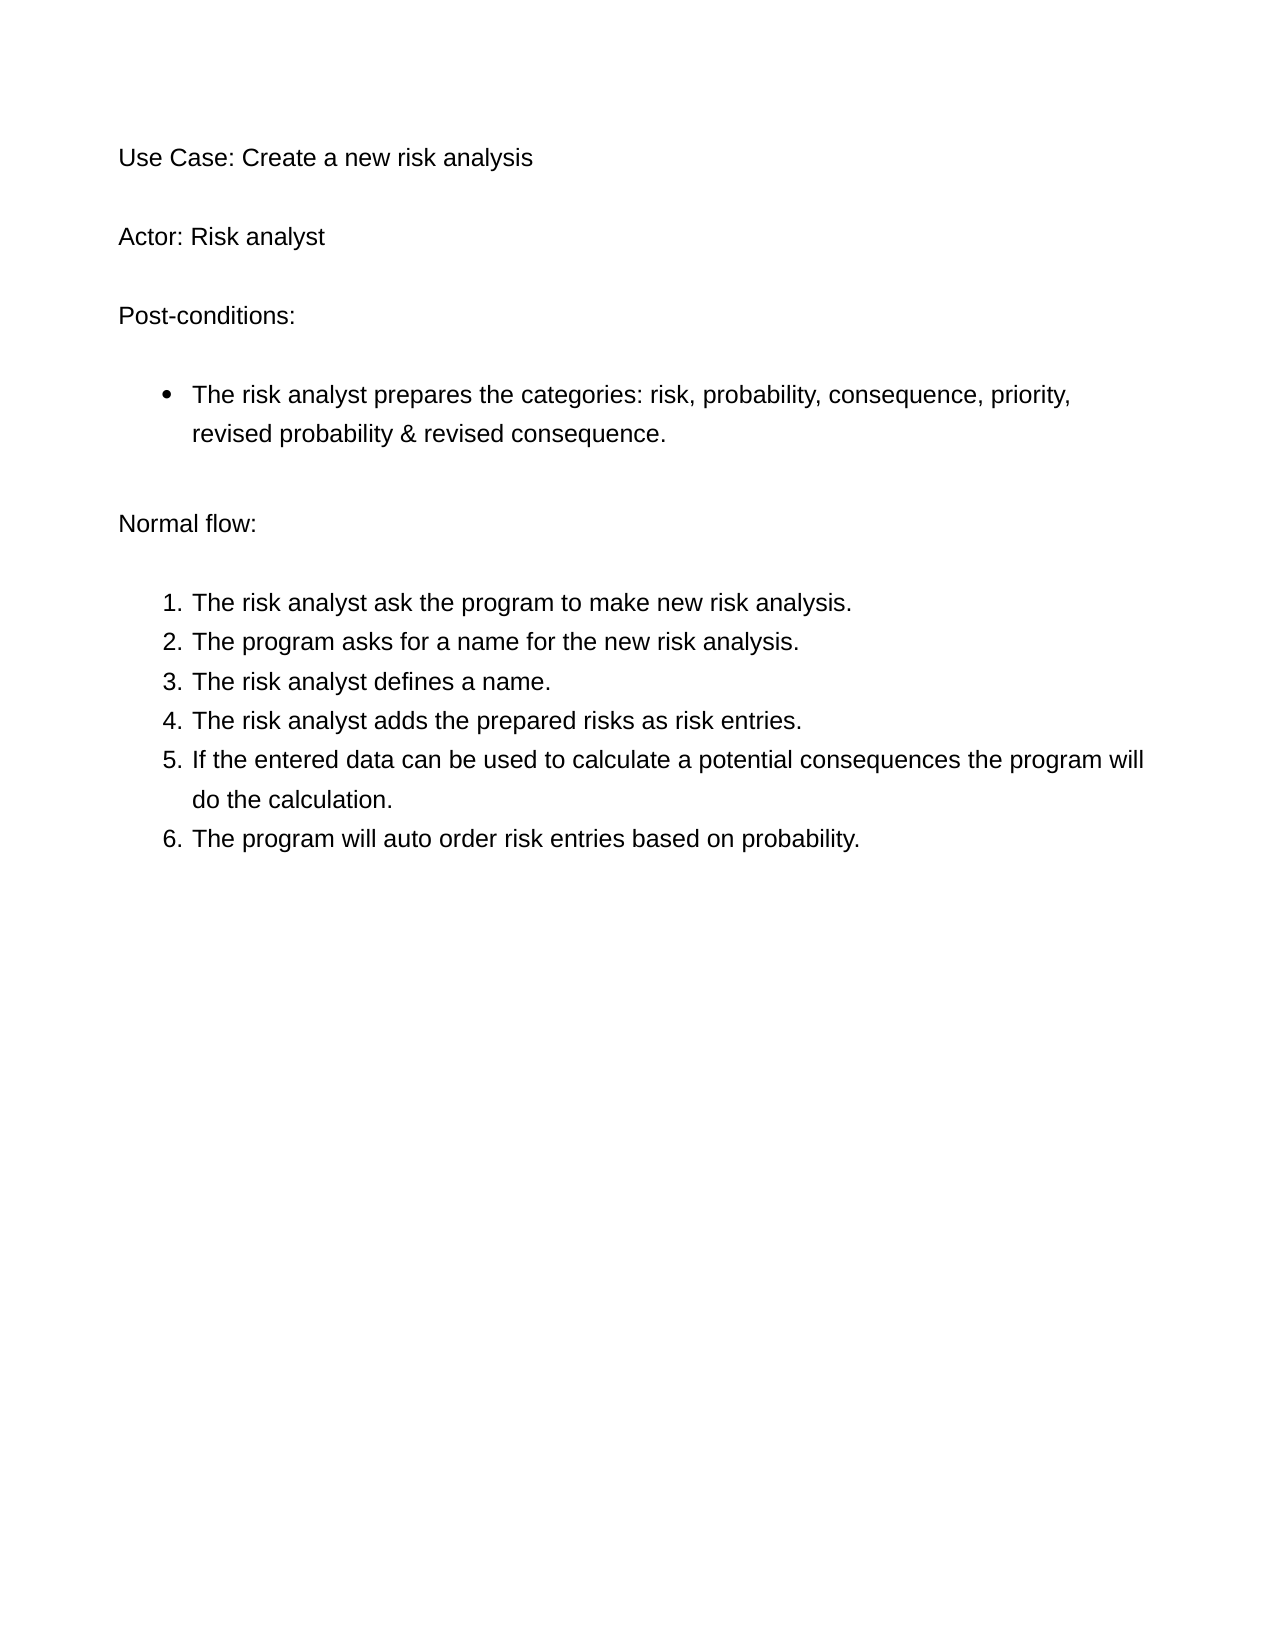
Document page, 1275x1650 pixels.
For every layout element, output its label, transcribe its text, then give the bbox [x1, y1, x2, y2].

list The program will auto order risk entries based on probability. [162, 824, 1157, 853]
list If the entered data can be used to calculate a potential consequences the program will do the calculation. [162, 745, 1157, 813]
text Normal flow: [118, 509, 1157, 538]
list The program asks for a name for the new risk analysis. [162, 627, 1157, 656]
list The risk analyst adds the prepared risks as risk entries. [162, 706, 1157, 735]
text Use Case: Create a new risk analysis [118, 143, 1157, 172]
list The risk analyst defines a name. [162, 667, 1157, 695]
list The risk analyst ask the program to make new risk analysis. [162, 588, 1157, 617]
list The risk analyst prepares the categories: risk, probability, consequence, priority, revised probability & revised consequence. [162, 380, 1157, 448]
text Actor: Risk analyst [118, 222, 1157, 251]
text Post-conditions: [118, 301, 1157, 330]
